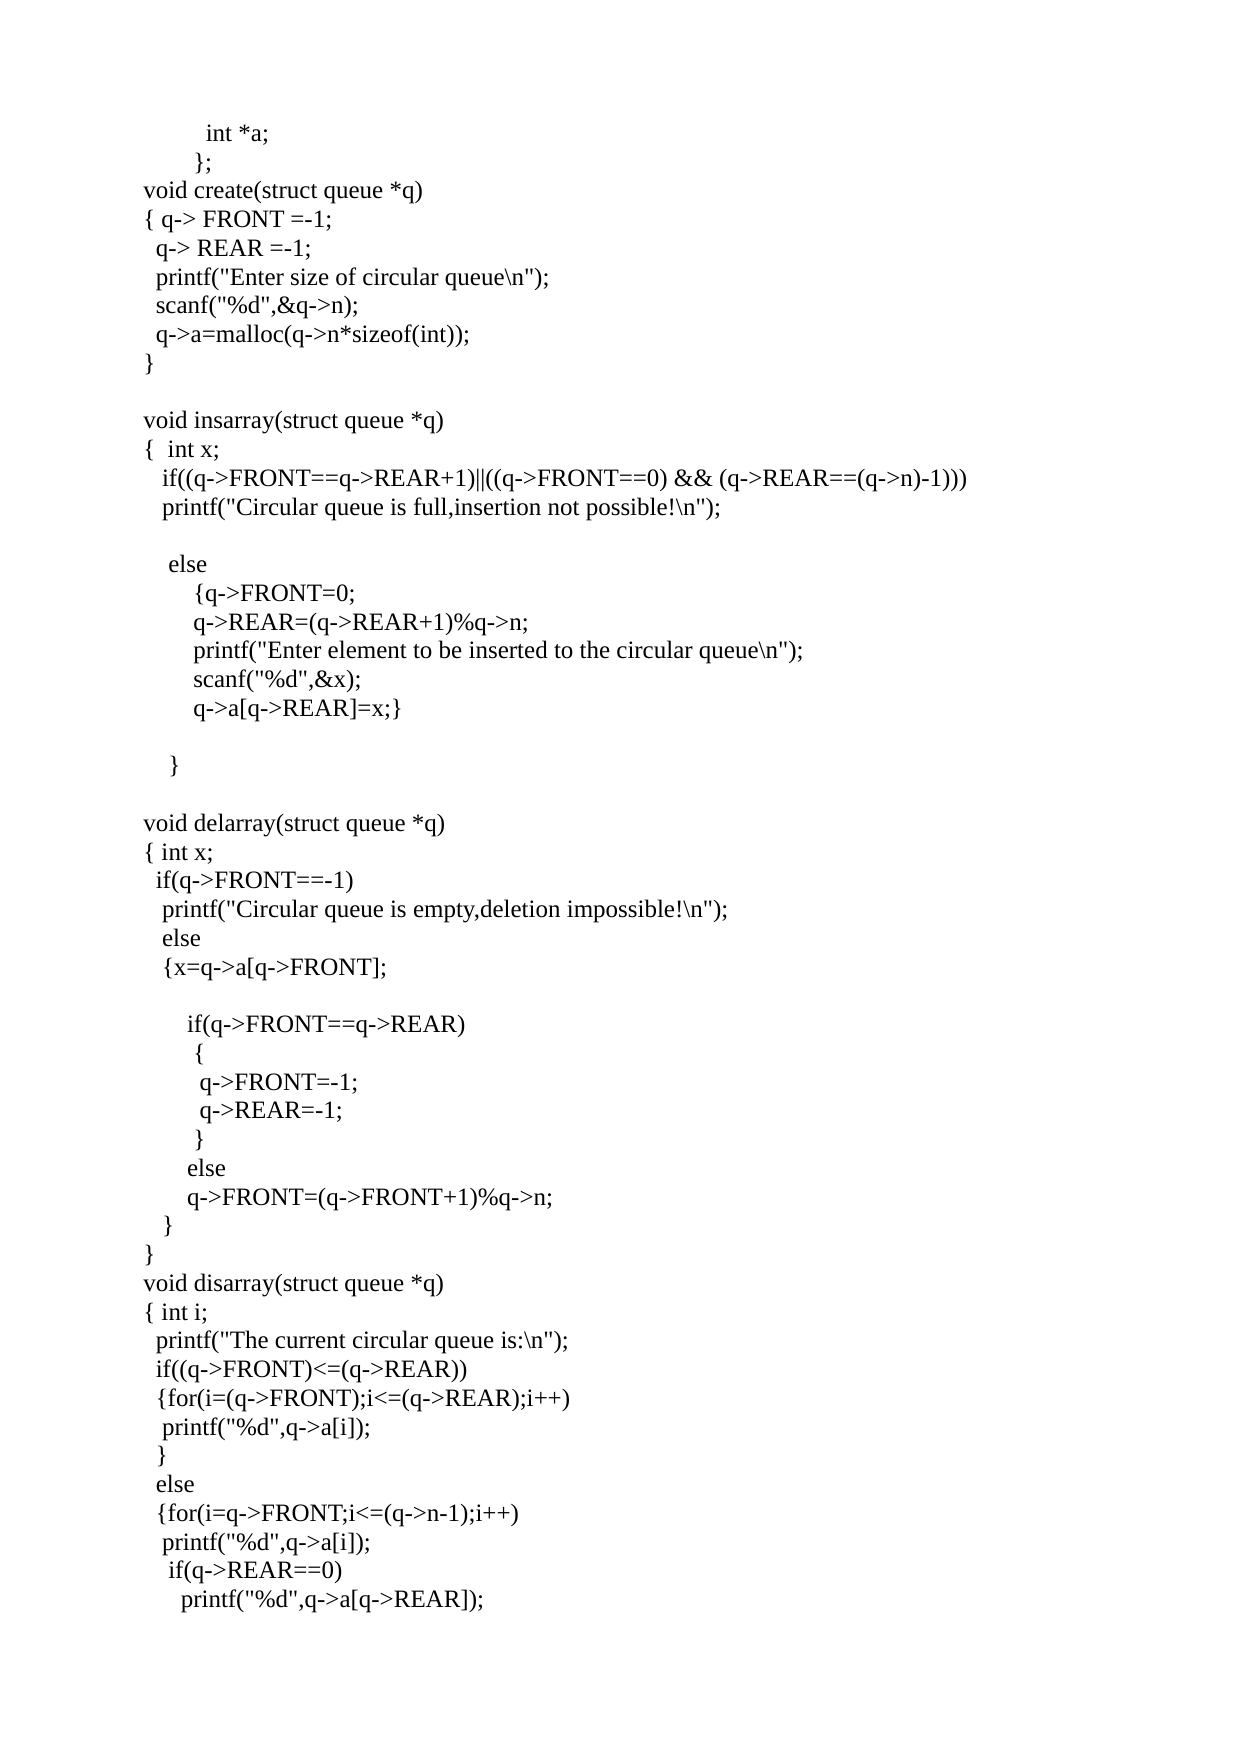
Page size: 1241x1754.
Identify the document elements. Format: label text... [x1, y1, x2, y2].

text { int i; [118, 1297, 1122, 1326]
text printf("Enter element to be inserted to the circular queue\n"); [118, 636, 1122, 664]
text printf("%d",q->a[i]); [118, 1412, 1122, 1441]
text else [118, 1153, 1122, 1182]
text scanf("%d",&q->n); [118, 291, 1122, 319]
text else [118, 549, 1122, 578]
text if(q->FRONT==-1) [118, 866, 1122, 894]
text scanf("%d",&x); [118, 664, 1122, 693]
text int *a; [118, 118, 1122, 147]
text q->FRONT=-1; [118, 1067, 1122, 1096]
text } [118, 348, 1122, 377]
text if((q->FRONT)<=(q->REAR)) [118, 1354, 1122, 1383]
text void delarray(struct queue *q) [118, 808, 1122, 837]
text } [118, 1211, 1122, 1239]
text else [118, 923, 1122, 952]
text q->REAR=(q->REAR+1)%q->n; [118, 607, 1122, 636]
text q->a=malloc(q->n*sizeof(int)); [118, 319, 1122, 348]
text else [118, 1469, 1122, 1498]
text {q->FRONT=0; [118, 578, 1122, 607]
text printf("%d",q->a[q->REAR]); [118, 1584, 1122, 1613]
text {for(i=q->FRONT;i<=(q->n-1);i++) [118, 1498, 1122, 1527]
text if((q->FRONT==q->REAR+1)||((q->FRONT==0) && (q->REAR==(q->n)-1))) [118, 463, 1122, 492]
text } [118, 751, 1122, 779]
text printf("Circular queue is full,insertion not possible!\n"); [118, 492, 1122, 521]
text printf("%d",q->a[i]); [118, 1527, 1122, 1556]
text q->a[q->REAR]=x;} [118, 693, 1122, 722]
text void create(struct queue *q) [118, 176, 1122, 204]
text if(q->FRONT==q->REAR) [118, 1009, 1122, 1038]
text q->REAR=-1; [118, 1096, 1122, 1124]
text { q-> FRONT =-1; [118, 204, 1122, 233]
text if(q->REAR==0) [118, 1556, 1122, 1584]
text void insarray(struct queue *q) [118, 406, 1122, 434]
text {x=q->a[q->FRONT]; [118, 952, 1122, 981]
text { int x; [118, 434, 1122, 463]
text { [118, 1038, 1122, 1067]
text q-> REAR =-1; [118, 233, 1122, 262]
text }; [118, 147, 1122, 176]
text void disarray(struct queue *q) [118, 1268, 1122, 1297]
text } [118, 1239, 1122, 1268]
text } [118, 1124, 1122, 1153]
text q->FRONT=(q->FRONT+1)%q->n; [118, 1182, 1122, 1211]
text { int x; [118, 837, 1122, 866]
text printf("Circular queue is empty,deletion impossible!\n"); [118, 894, 1122, 923]
text printf("Enter size of circular queue\n"); [118, 262, 1122, 291]
text {for(i=(q->FRONT);i<=(q->REAR);i++) [118, 1383, 1122, 1412]
text } [118, 1441, 1122, 1469]
text printf("The current circular queue is:\n"); [118, 1326, 1122, 1354]
